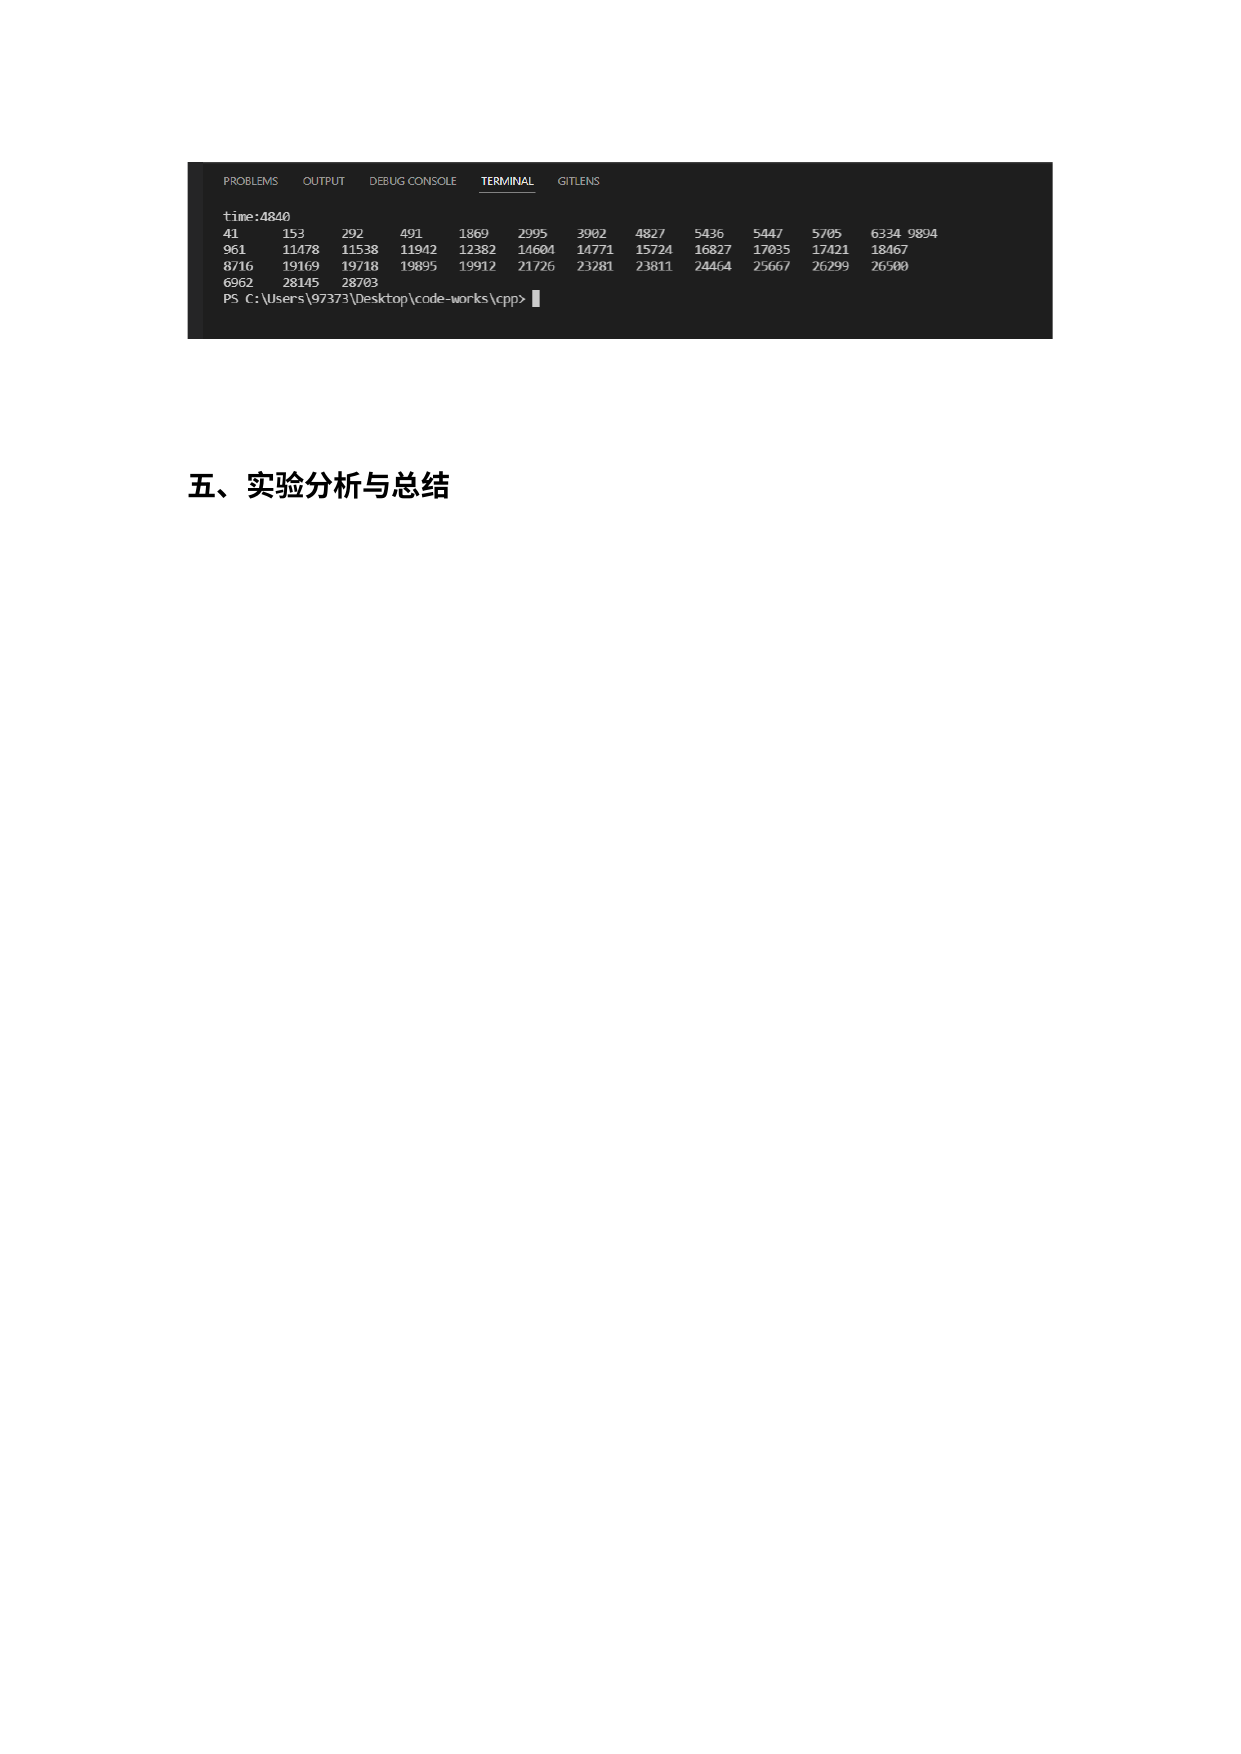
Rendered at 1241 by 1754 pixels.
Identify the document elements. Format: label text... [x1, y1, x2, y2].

text 五、实验分析与总结 [187, 451, 1053, 516]
picture [187, 162, 1053, 339]
